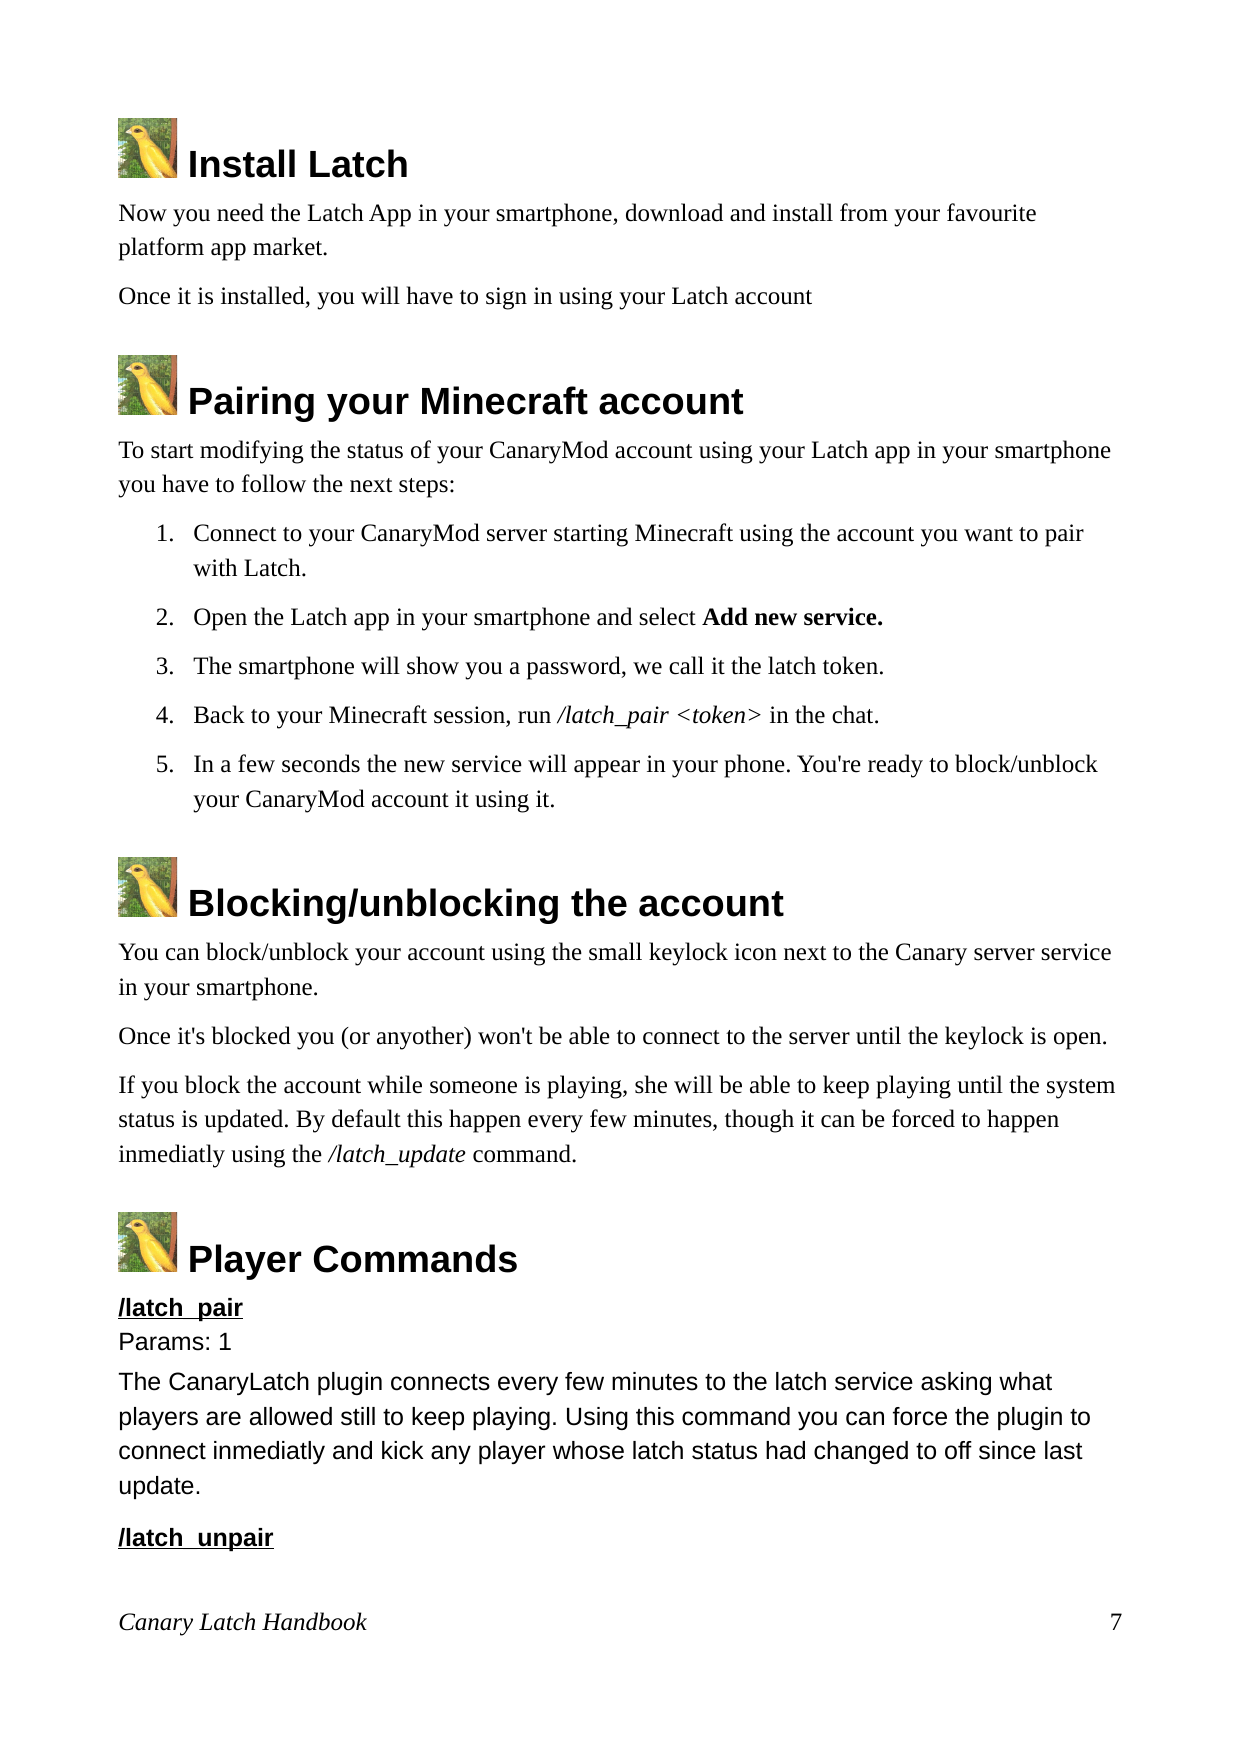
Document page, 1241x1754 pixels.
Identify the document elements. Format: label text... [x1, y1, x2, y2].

text You can block/unblock your account using the small keylock icon next to the Canary server service in your smartphone. [118, 937, 1122, 1001]
text The CanaryLatch plugin connects every few minutes to the latch service asking what players are allowed still to keep playing. Using this command you can force the plugin to connect inmediatly and kick any player whose latch status had changed to off since last update. [118, 1367, 1122, 1499]
picture [118, 1212, 178, 1272]
list In a few seconds the new service will appear in your phone. You're ready to block/unblock your CanaryMod account it using it. [156, 749, 1122, 812]
text Once it's blocked you (or anyother) won't be able to connect to the server until the keylock is open. [118, 1021, 1122, 1049]
text Params: 1 [118, 1327, 1122, 1356]
text If you block the account while someone is playing, she will be able to keep playing until the system status is updated. By default this happen every few minutes, though it can be forced to happen inmediatly using the /latch_update command. [118, 1070, 1122, 1168]
list The smartphone will show you a password, we call it the latch token. [156, 651, 1122, 680]
picture [118, 857, 178, 917]
list Back to your Minecraft session, run /latch_pair <token> in the chat. [156, 700, 1122, 729]
text Now you need the Latch App in your smartphone, download and install from your favourite platform app market. [118, 198, 1122, 261]
text Once it is installed, you will have to sign in using your Latch account [118, 281, 1122, 310]
list Open the Latch app in your smartphone and select Add new service. [156, 602, 1122, 631]
picture [118, 118, 178, 178]
text /latch_pair [118, 1292, 1122, 1321]
subtitle Blocking/unblocking the account [118, 858, 1122, 925]
picture [118, 355, 178, 415]
text To start modifying the status of your CanaryMod account using your Latch app in your smartphone you have to follow the next steps: [118, 435, 1122, 498]
subtitle Install Latch [118, 118, 1122, 185]
list Connect to your CanaryMod server starting Minecraft using the account you want to pair with Latch. [156, 518, 1122, 582]
subtitle Player Commands [118, 1213, 1122, 1280]
text /latch_unpair [118, 1523, 1122, 1552]
subtitle Pairing your Minecraft account [118, 355, 1122, 422]
